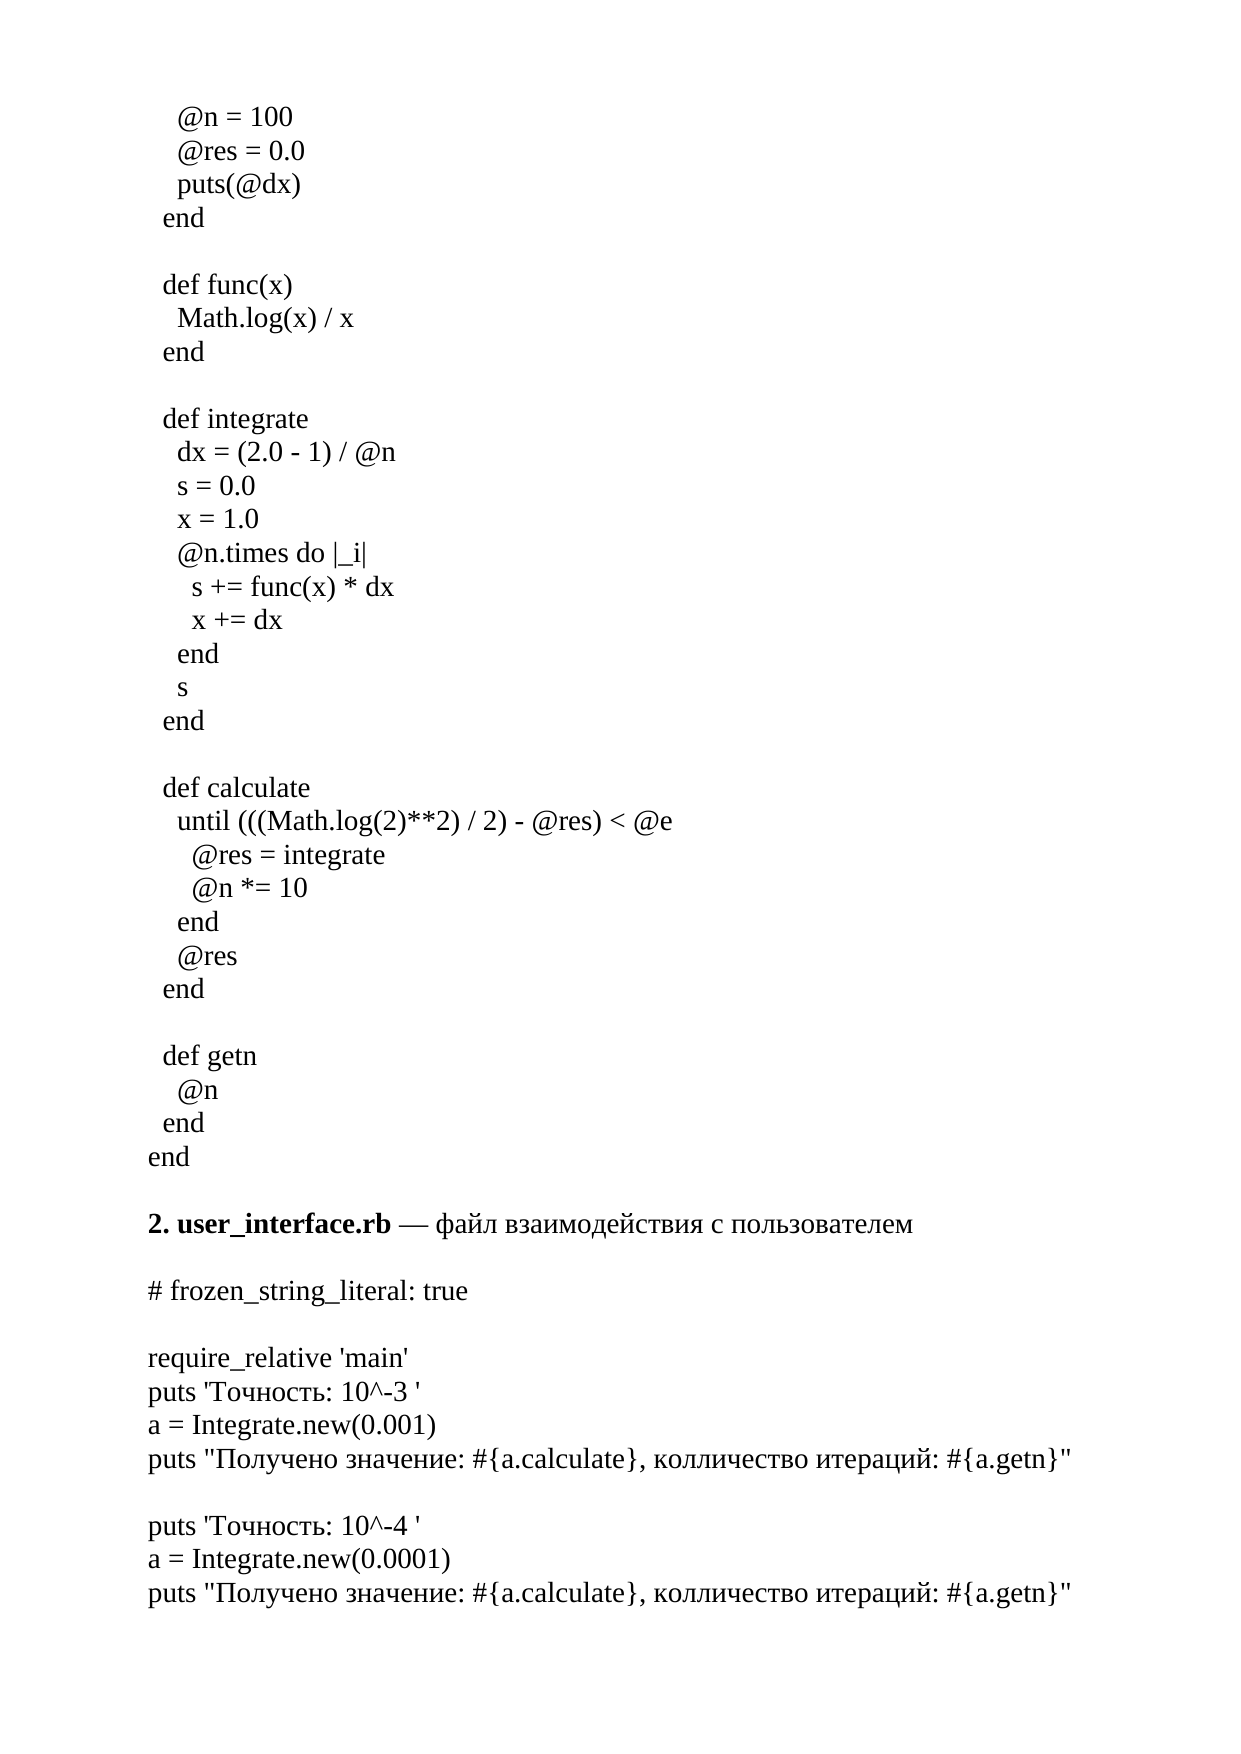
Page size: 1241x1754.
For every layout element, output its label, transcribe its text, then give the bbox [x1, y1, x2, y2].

text @n.times do |_i| [148, 535, 1181, 569]
text end [148, 703, 1181, 736]
text puts "Получено значение: #{a.calculate}, колличество итераций: #{a.getn}" [148, 1575, 1181, 1608]
text x = 1.0 [148, 502, 1181, 535]
text def integrate [148, 401, 1181, 434]
text end [148, 1105, 1181, 1139]
text puts "Получено значение: #{a.calculate}, колличество итераций: #{a.getn}" [148, 1441, 1181, 1474]
text s [148, 669, 1181, 703]
text @n = 100 [148, 99, 1181, 133]
text Math.log(x) / x [148, 300, 1181, 334]
text @res [148, 938, 1181, 971]
text @n [148, 1072, 1181, 1105]
text dx = (2.0 - 1) / @n [148, 434, 1181, 468]
text def func(x) [148, 267, 1181, 300]
text puts 'Tочность: 10^-4 ' [148, 1508, 1181, 1541]
text until (((Math.log(2)**2) / 2) - @res) < @e [148, 803, 1181, 837]
text @n *= 10 [148, 871, 1181, 904]
text end [148, 971, 1181, 1005]
text a = Integrate.new(0.001) [148, 1407, 1181, 1441]
text end [148, 334, 1181, 367]
text require_relative 'main' [148, 1340, 1181, 1374]
text def getn [148, 1038, 1181, 1072]
text @res = 0.0 [148, 133, 1181, 166]
text s += func(x) * dx [148, 569, 1181, 602]
text 2. user_interface.rb — файл взаимодействия с пользователем [148, 1206, 1181, 1239]
text end [148, 904, 1181, 938]
text end [148, 636, 1181, 669]
text @res = integrate [148, 837, 1181, 871]
text def calculate [148, 770, 1181, 803]
text end [148, 1139, 1181, 1172]
text # frozen_string_literal: true [148, 1273, 1181, 1307]
text puts(@dx) [148, 166, 1181, 200]
text puts 'Tочность: 10^-3 ' [148, 1374, 1181, 1407]
text x += dx [148, 602, 1181, 636]
text s = 0.0 [148, 468, 1181, 502]
text end [148, 200, 1181, 233]
text a = Integrate.new(0.0001) [148, 1541, 1181, 1575]
